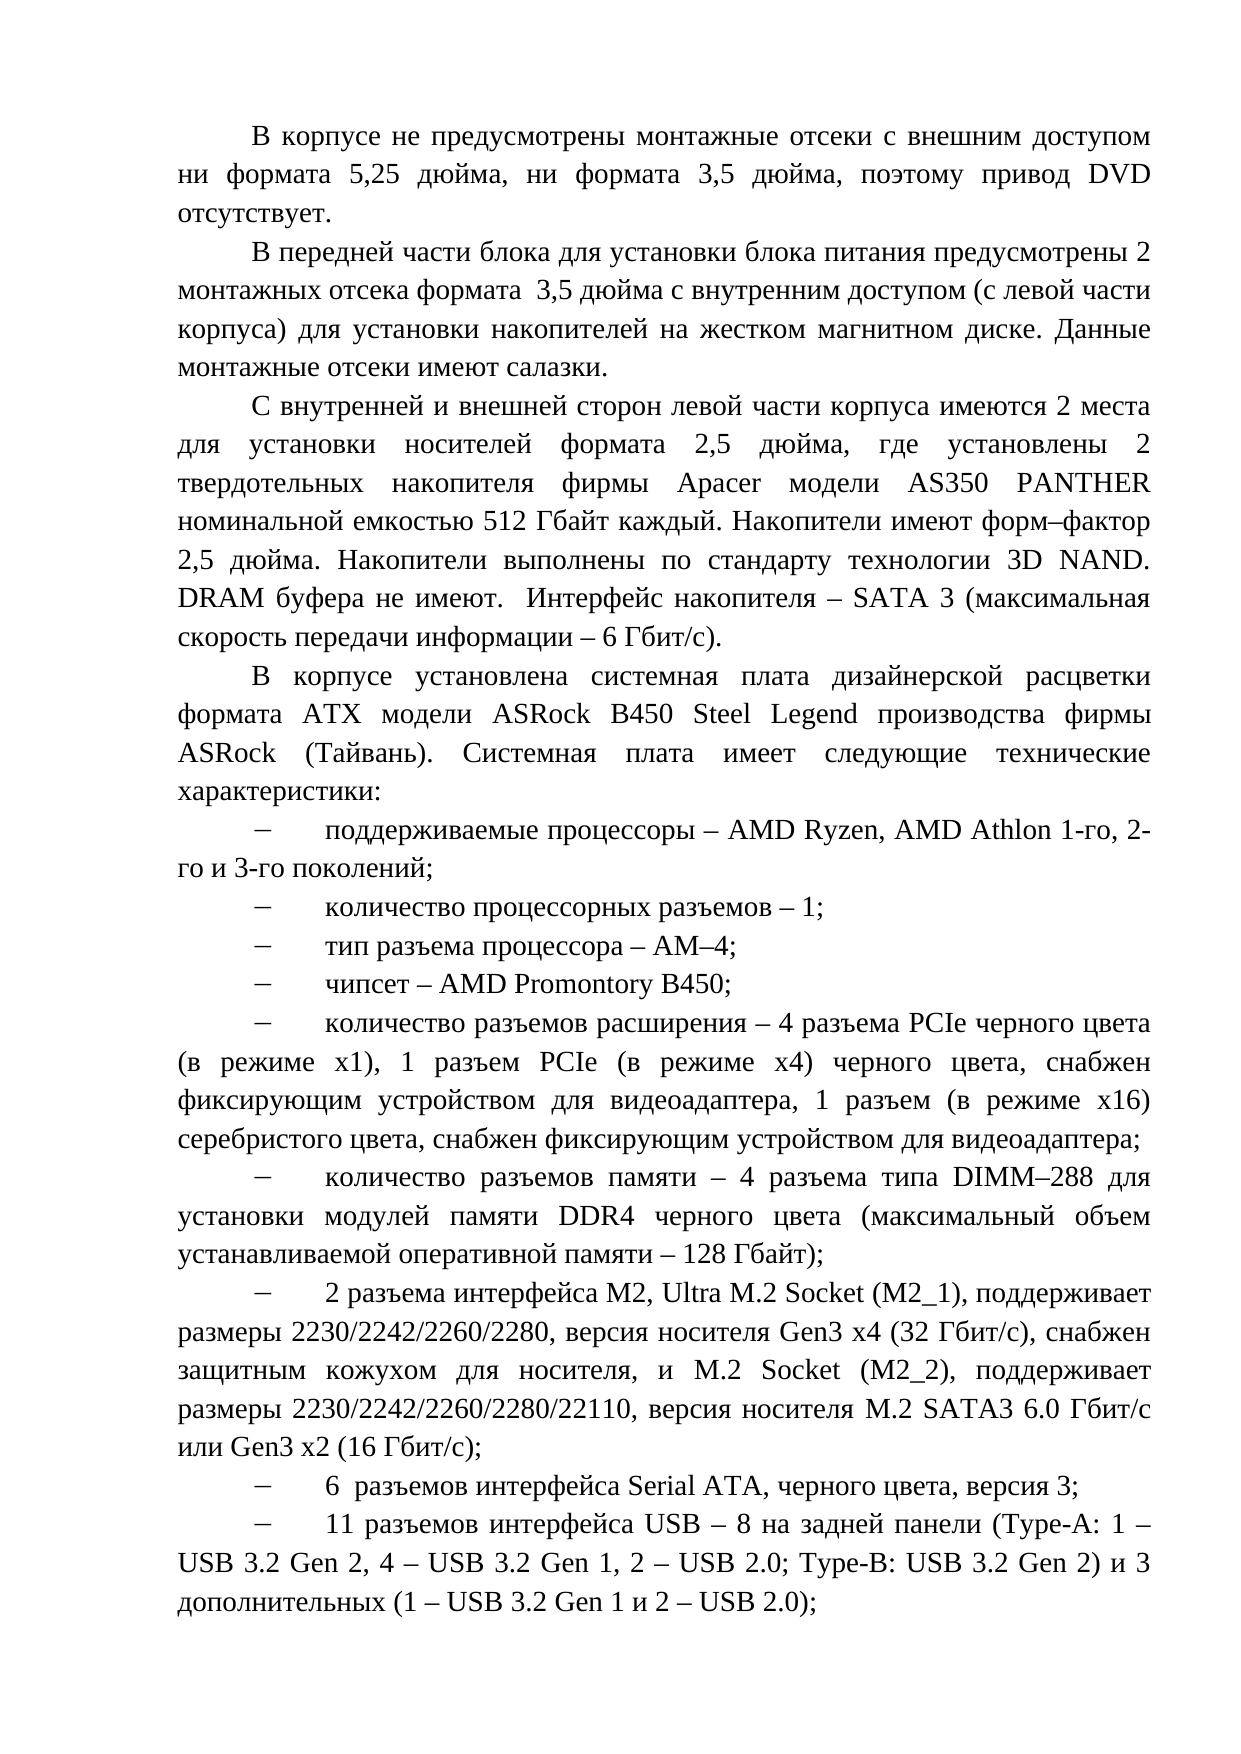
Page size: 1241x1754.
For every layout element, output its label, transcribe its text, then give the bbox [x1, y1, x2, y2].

text С внутренней и внешней сторон левой части корпуса имеются 2 места для установки носителей формата 2,5 дюйма, где установлены 2 твердотельных накопителя фирмы Apacer модели AS350 PANTHER номинальной емкостью 512 Гбайт каждый. Накопители имеют форм–фактор 2,5 дюйма. Накопители выполнены по стандарту технологии 3D NAND. DRAM буфера не имеют. Интерфейс накопителя – SАТА 3 (максимальная скорость передачи информации – 6 Гбит/с). [177, 388, 1152, 653]
list 11 разъемов интерфейса USB – 8 на задней панели (Type-A: 1 – USB 3.2 Gen 2, 4 – USB 3.2 Gen 1, 2 – USB 2.0; Type-B: USB 3.2 Gen 2) и 3 дополнительных (1 – USB 3.2 Gen 1 и 2 – USB 2.0); [177, 1506, 1152, 1617]
list 6 разъемов интерфейса Serial ATA, черного цвета, версия 3; [177, 1468, 1152, 1501]
list 2 разъема интерфейса M2, Ultra M.2 Socket (M2_1), поддерживает размеры 2230/2242/2260/2280, версия носителя Gen3 x4 (32 Гбит/с), снабжен защитным кожухом для носителя, и M.2 Socket (M2_2), поддерживает размеры 2230/2242/2260/2280/22110, версия носителя M.2 SATA3 6.0 Гбит/с или Gen3 x2 (16 Гбит/с); [177, 1275, 1152, 1463]
list количество процессорных разъемов – 1; [177, 889, 1152, 923]
text В передней части блока для установки блока питания предусмотрены 2 монтажных отсека формата 3,5 дюйма с внутренним доступом (с левой части корпуса) для установки накопителей на жестком магнитном диске. Данные монтажные отсеки имеют салазки. [177, 234, 1152, 383]
list чипсет – AMD Promontory B450; [177, 966, 1152, 1000]
list количество разъемов памяти – 4 разъема типа DIMM–288 для установки модулей памяти DDR4 черного цвета (максимальный объем устанавливаемой оперативной памяти – 128 Гбайт); [177, 1159, 1152, 1270]
list тип разъема процессора – AM–4; [177, 928, 1152, 961]
list поддерживаемые процессоры – AMD Ryzen, AMD Athlon 1-го, 2-го и 3-го поколений; [177, 812, 1152, 884]
text В корпусе установлена системная плата дизайнерской расцветки формата ATX модели ASRock B450 Steel Legend производства фирмы ASRock (Тайвань). Системная плата имеет следующие технические характеристики: [177, 658, 1152, 807]
list количество разъемов расширения – 4 разъема PCIе черного цвета (в режиме x1), 1 разъем PCIе (в режиме x4) черного цвета, снабжен фиксирующим устройством для видеоадаптера, 1 разъем (в режиме x16) серебристого цвета, снабжен фиксирующим устройством для видеоадаптера; [177, 1005, 1152, 1154]
text В корпусе не предусмотрены монтажные отсеки с внешним доступом ни формата 5,25 дюйма, ни формата 3,5 дюйма, поэтому привод DVD отсутствует. [177, 118, 1152, 229]
